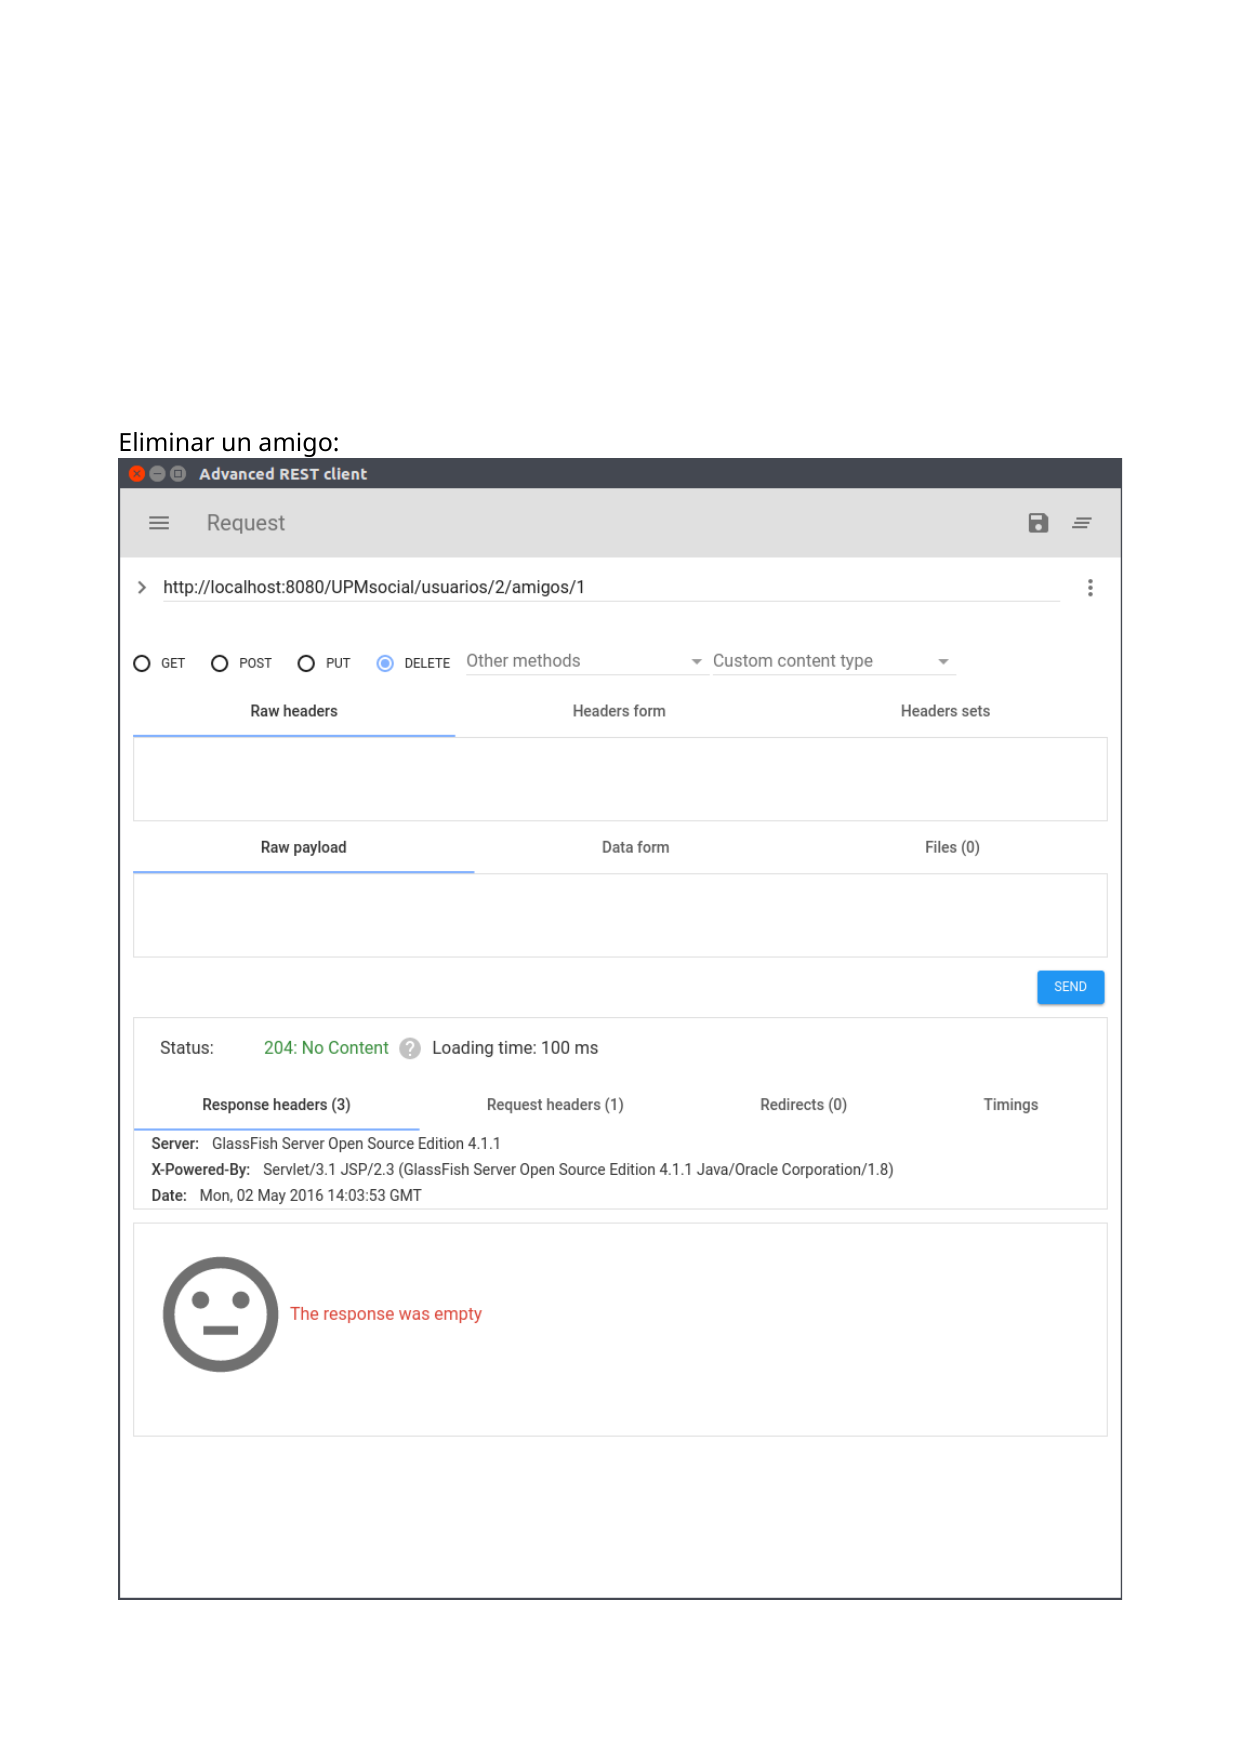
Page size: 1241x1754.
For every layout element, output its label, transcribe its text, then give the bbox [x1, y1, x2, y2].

picture [118, 458, 1123, 1600]
text Eliminar un amigo: [118, 425, 1122, 458]
